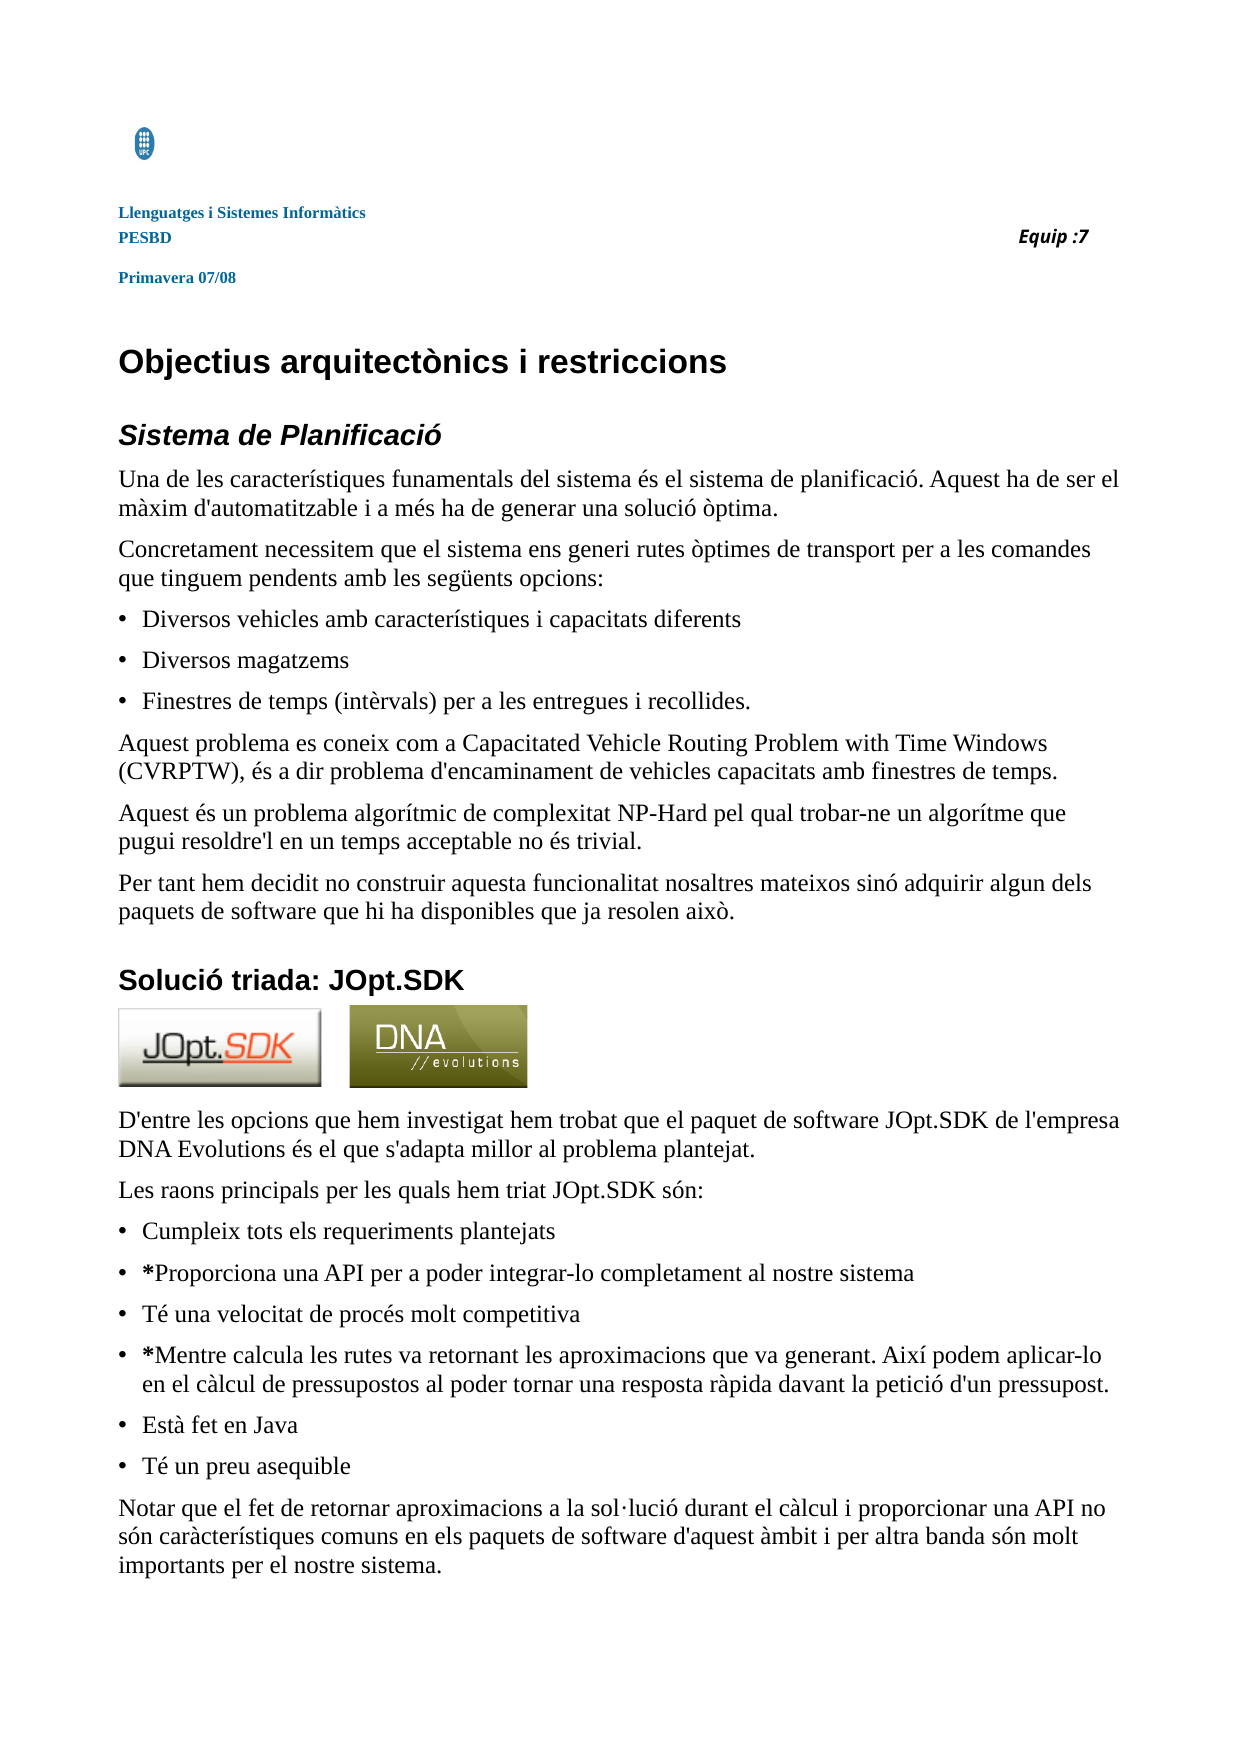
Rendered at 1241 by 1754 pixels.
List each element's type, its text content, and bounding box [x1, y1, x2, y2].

list Finestres de temps (intèrvals) per a les entregues i recollides. [118, 686, 1122, 715]
text Per tant hem decidit no construir aquesta funcionalitat nosaltres mateixos sinó adquirir algun dels paquets de software que hi ha disponibles que ja resolen això. [118, 868, 1122, 925]
subtitle Solució triada: JOpt.SDK [118, 963, 1122, 996]
list Diversos magatzems [118, 645, 1122, 674]
text Les raons principals per les quals hem triat JOpt.SDK són: [118, 1175, 1122, 1204]
list Té un preu asequible [118, 1451, 1122, 1480]
text Notar que el fet de retornar aproximacions a la sol·lució durant el càlcul i proporcionar una API no són caràcterístiques comuns en els paquets de software d'aquest àmbit i per altra banda són molt importants per el nostre sistema. [118, 1493, 1122, 1579]
list Cumpleix tots els requeriments plantejats [118, 1216, 1122, 1245]
text Aquest és un problema algorítmic de complexitat NP-Hard pel qual trobar-ne un algorítme que pugui resoldre'l en un temps acceptable no és trivial. [118, 798, 1122, 855]
text Una de les característiques funamentals del sistema és el sistema de planificació. Aquest ha de ser el màxim d'automatitzable i a més ha de generar una solució òptima. [118, 464, 1122, 521]
text Aquest problema es coneix com a Capacitated Vehicle Routing Problem with Time Windows (CVRPTW), és a dir problema d'encaminament de vehicles capacitats amb finestres de temps. [118, 728, 1122, 785]
text D'entre les opcions que hem investigat hem trobat que el paquet de software JOpt.SDK de l'empresa DNA Evolutions és el que s'adapta millor al problema plantejat. [118, 1009, 1122, 1163]
subtitle Objectius arquitectònics i restriccions [118, 342, 1122, 380]
picture [118, 1008, 322, 1087]
list Diversos vehicles amb característiques i capacitats diferents [118, 604, 1122, 633]
text Concretament necessitem que el sistema ens generi rutes òptimes de transport per a les comandes que tinguem pendents amb les següents opcions: [118, 534, 1122, 591]
subtitle Sistema de Planificació [118, 418, 1122, 451]
list Té una velocitat de procés molt competitiva [118, 1299, 1122, 1328]
list *Proporciona una API per a poder integrar-lo completament al nostre sistema [118, 1258, 1122, 1286]
list Està fet en Java [118, 1410, 1122, 1439]
list *Mentre calcula les rutes va retornant les aproximacions que va generant. Així podem aplicar-lo en el càlcul de pressupostos al poder tornar una resposta ràpida davant la petició d'un pressupost. [118, 1340, 1122, 1398]
